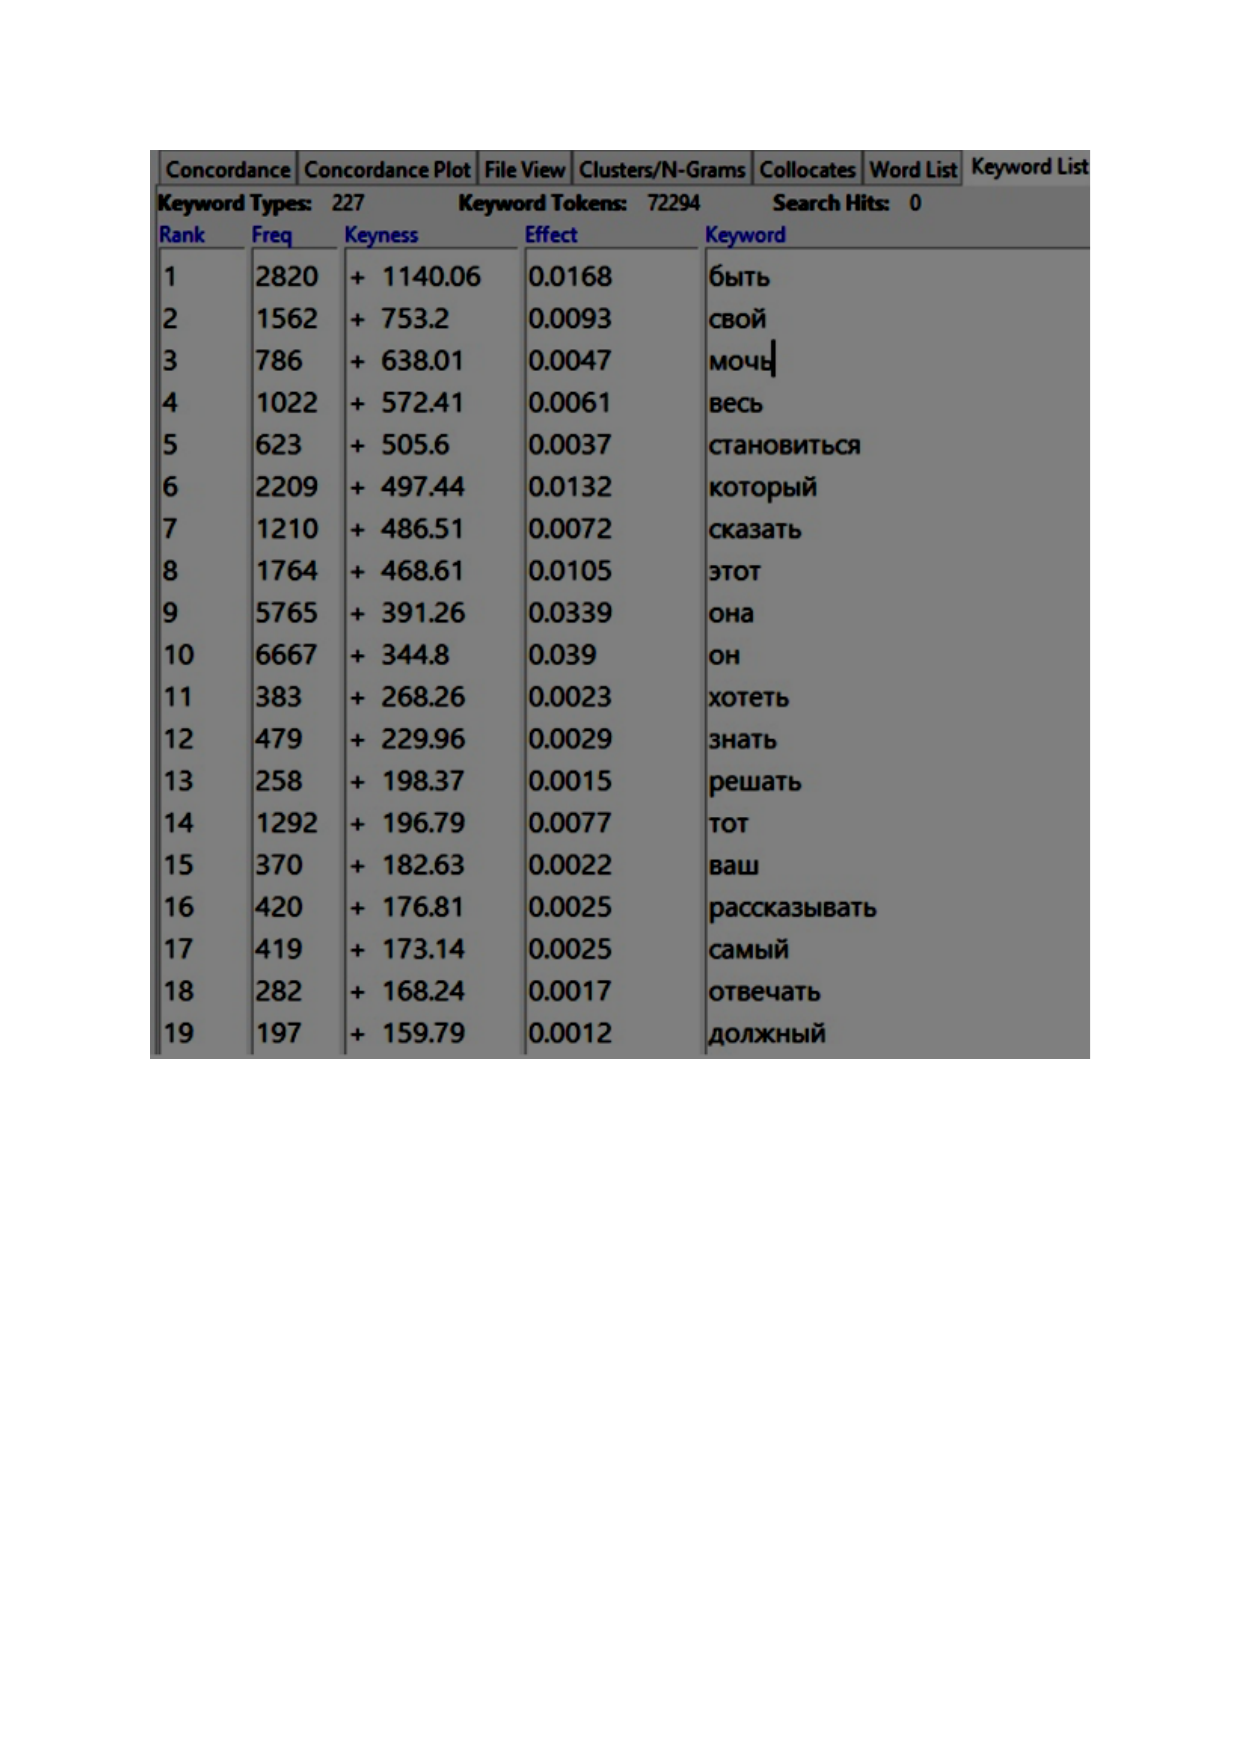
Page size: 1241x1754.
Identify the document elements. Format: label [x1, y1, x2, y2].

picture [150, 150, 1091, 1059]
